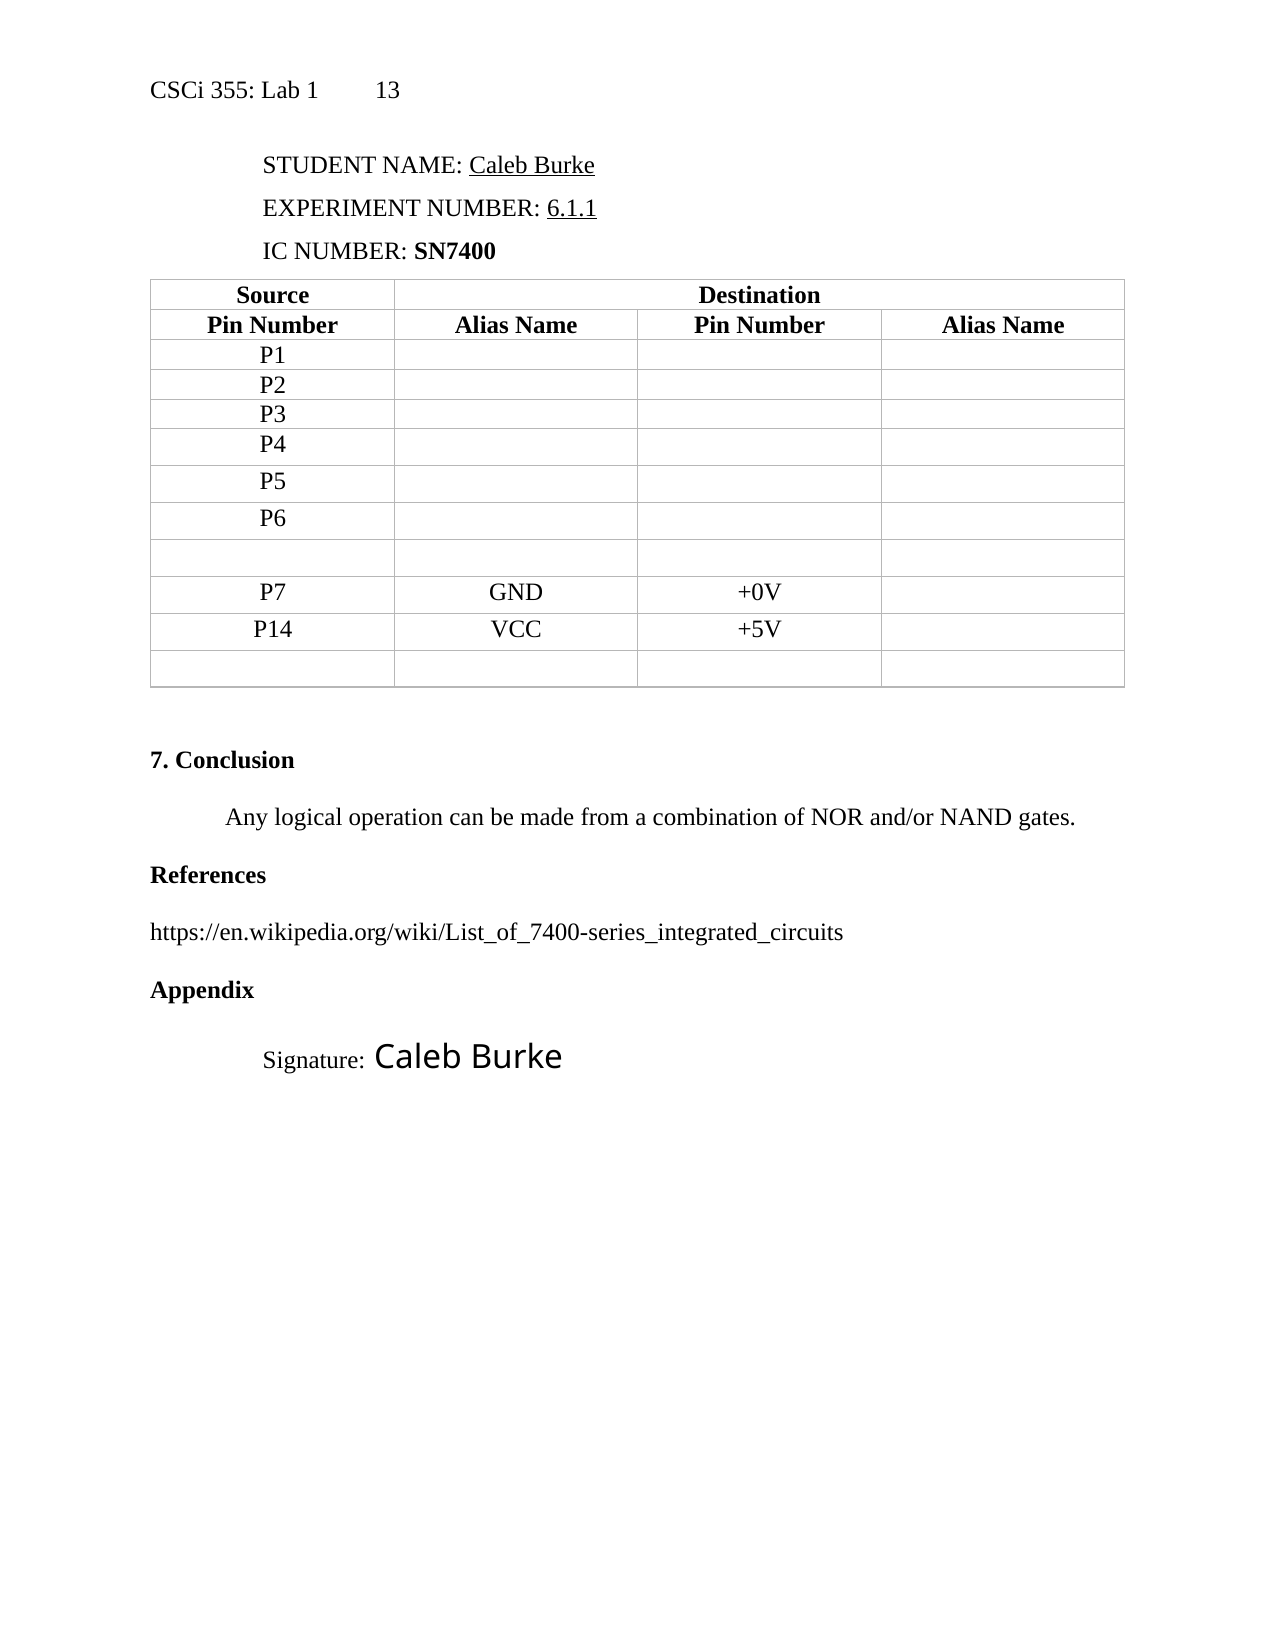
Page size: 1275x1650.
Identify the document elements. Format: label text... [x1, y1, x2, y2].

table_cell [395, 466, 637, 502]
table_cell [882, 614, 1124, 649]
table_cell GND [395, 577, 637, 613]
table_cell [395, 503, 637, 539]
table_header Destination [395, 280, 1124, 309]
table_cell +5V [638, 614, 881, 649]
table_cell [882, 466, 1124, 502]
table_cell P3 [151, 400, 394, 428]
table_cell P2 [151, 370, 394, 398]
table_cell [395, 340, 637, 369]
table_cell [882, 651, 1124, 686]
table_cell P6 [151, 503, 394, 539]
table_cell [395, 540, 637, 576]
table_cell P5 [151, 466, 394, 502]
table_cell [638, 651, 881, 686]
table_cell [151, 540, 394, 576]
table_cell [151, 651, 394, 686]
table_cell [638, 466, 881, 502]
table_cell [882, 340, 1124, 369]
table_cell [882, 429, 1124, 465]
table_cell [395, 370, 637, 398]
text STUDENT NAME: Caleb Burke [262, 150, 1125, 179]
table_cell [882, 370, 1124, 398]
table_cell [638, 429, 881, 465]
table_cell Alias Name [395, 310, 637, 339]
table_cell P7 [151, 577, 394, 613]
table_cell P4 [151, 429, 394, 465]
text Signature: Caleb Burke [262, 1032, 1125, 1078]
table_cell [882, 577, 1124, 613]
subtitle References [150, 860, 1125, 889]
table_cell [638, 540, 881, 576]
table_cell [395, 651, 637, 686]
table_cell [882, 503, 1124, 539]
table_cell [882, 540, 1124, 576]
subtitle Appendix [150, 975, 1125, 1004]
table_cell [638, 400, 881, 428]
text Any logical operation can be made from a combination of NOR and/or NAND gates. [150, 802, 1125, 831]
table_cell [395, 429, 637, 465]
text https://en.wikipedia.org/wiki/List_of_7400-series_integrated_circuits [150, 917, 1125, 946]
table_cell P14 [151, 614, 394, 649]
table_cell Pin Number [151, 310, 394, 339]
subtitle 7. Conclusion [150, 745, 1125, 774]
table_cell Alias Name [882, 310, 1124, 339]
table_cell [395, 400, 637, 428]
table_cell Pin Number [638, 310, 881, 339]
table_cell [882, 400, 1124, 428]
table_cell VCC [395, 614, 637, 649]
table_cell [638, 340, 881, 369]
table_cell [638, 503, 881, 539]
text EXPERIMENT NUMBER: 6.1.1 [262, 193, 1125, 222]
text IC NUMBER: SN7400 [262, 236, 1125, 265]
table_header Source [151, 280, 394, 309]
table_cell +0V [638, 577, 881, 613]
table_cell [638, 370, 881, 398]
table_cell P1 [151, 340, 394, 369]
